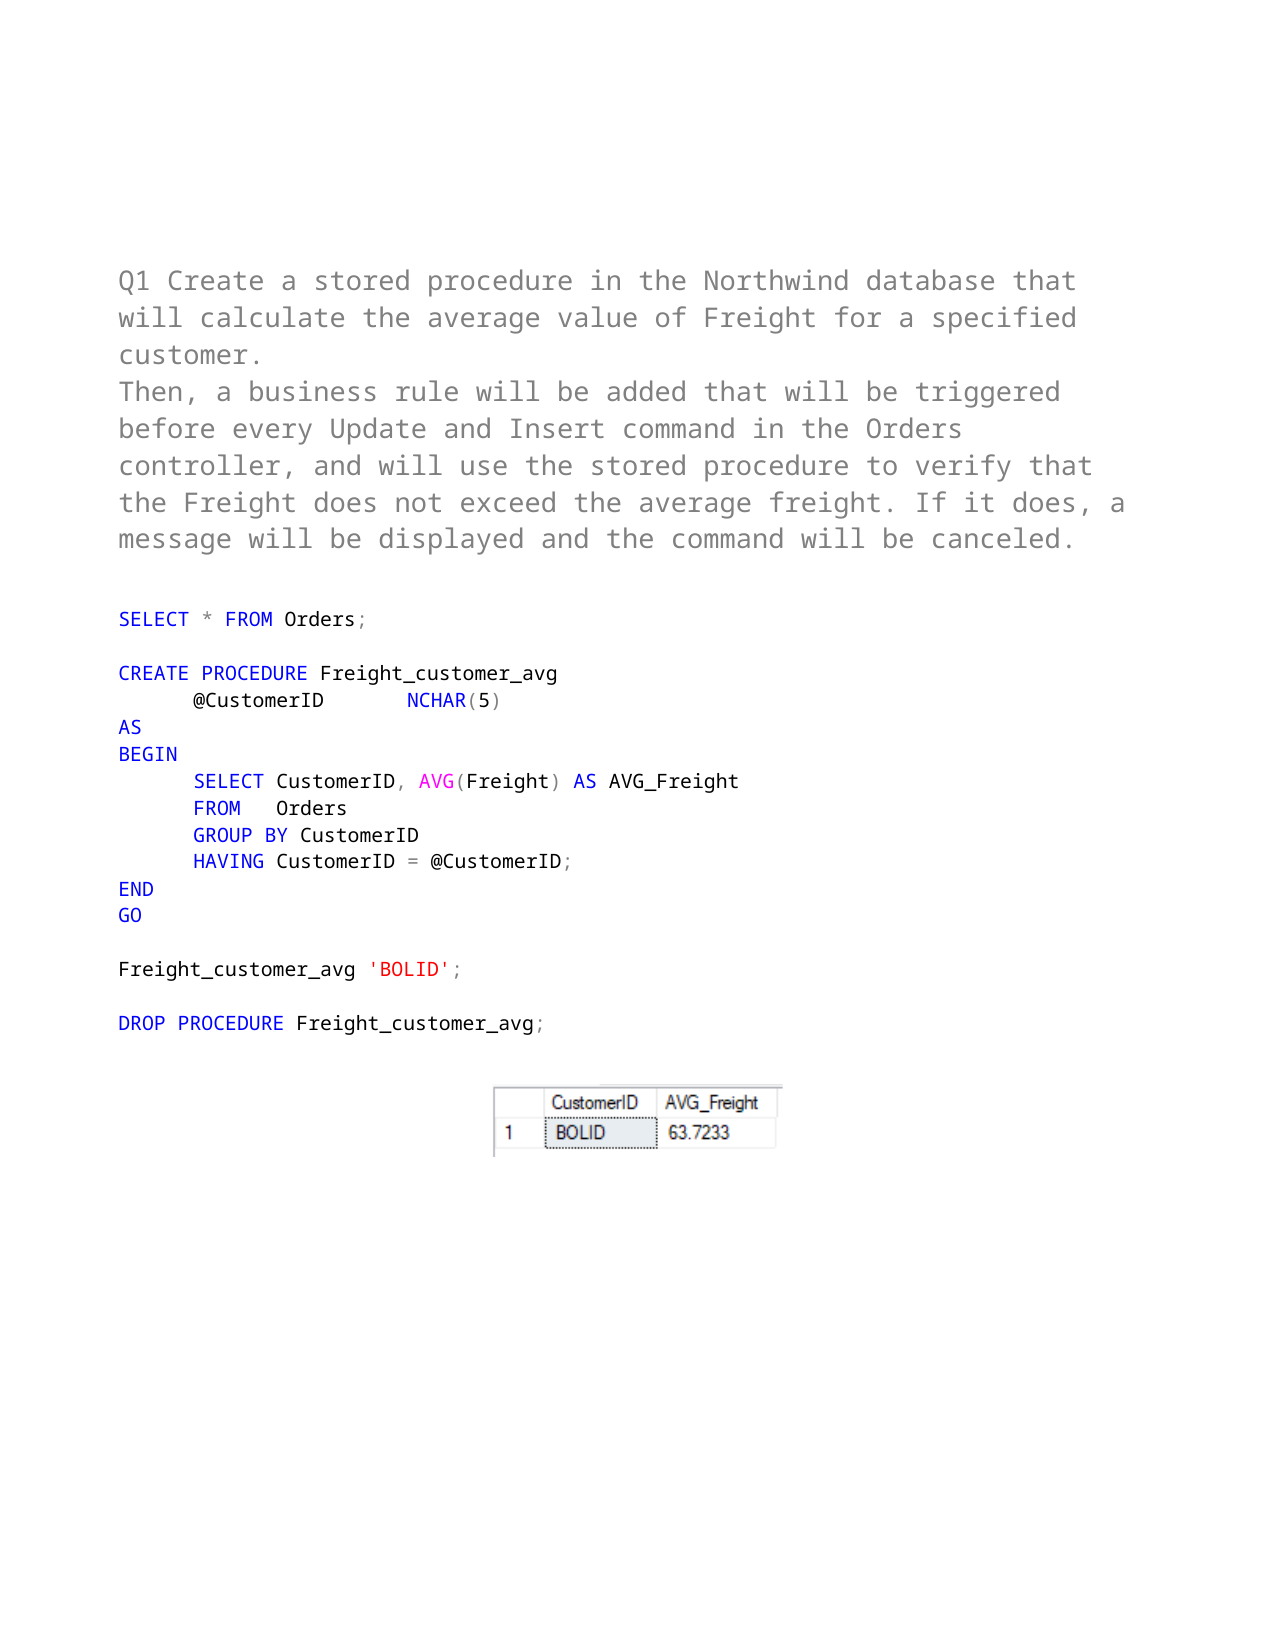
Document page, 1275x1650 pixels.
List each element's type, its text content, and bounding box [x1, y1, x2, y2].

text END [118, 875, 1157, 902]
text FROM Orders [118, 794, 1157, 821]
picture [492, 1084, 783, 1157]
text DROP PROCEDURE Freight_customer_avg; [118, 1010, 1157, 1037]
text AS [118, 713, 1157, 740]
text GROUP BY CustomerID [118, 821, 1157, 848]
text GO [118, 902, 1157, 929]
text SELECT * FROM Orders; [118, 605, 1157, 632]
text @CustomerID NCHAR(5) [118, 686, 1157, 713]
text Freight_customer_avg 'BOLID'; [118, 956, 1157, 983]
text Then, a business rule will be added that will be triggered before every Update and Insert command in the Orders controller, and will use the stored procedure to verify that the Freight does not exceed the average freight. If it does, a message will be displayed and the command will be canceled. [118, 372, 1157, 557]
text BEGIN [118, 740, 1157, 767]
text CREATE PROCEDURE Freight_customer_avg [118, 659, 1157, 686]
text Q1 Create a stored procedure in the Northwind database that will calculate the average value of Freight for a specified customer. [118, 262, 1157, 372]
text HAVING CustomerID = @CustomerID; [118, 848, 1157, 875]
text SELECT CustomerID, AVG(Freight) AS AVG_Freight [118, 767, 1157, 794]
